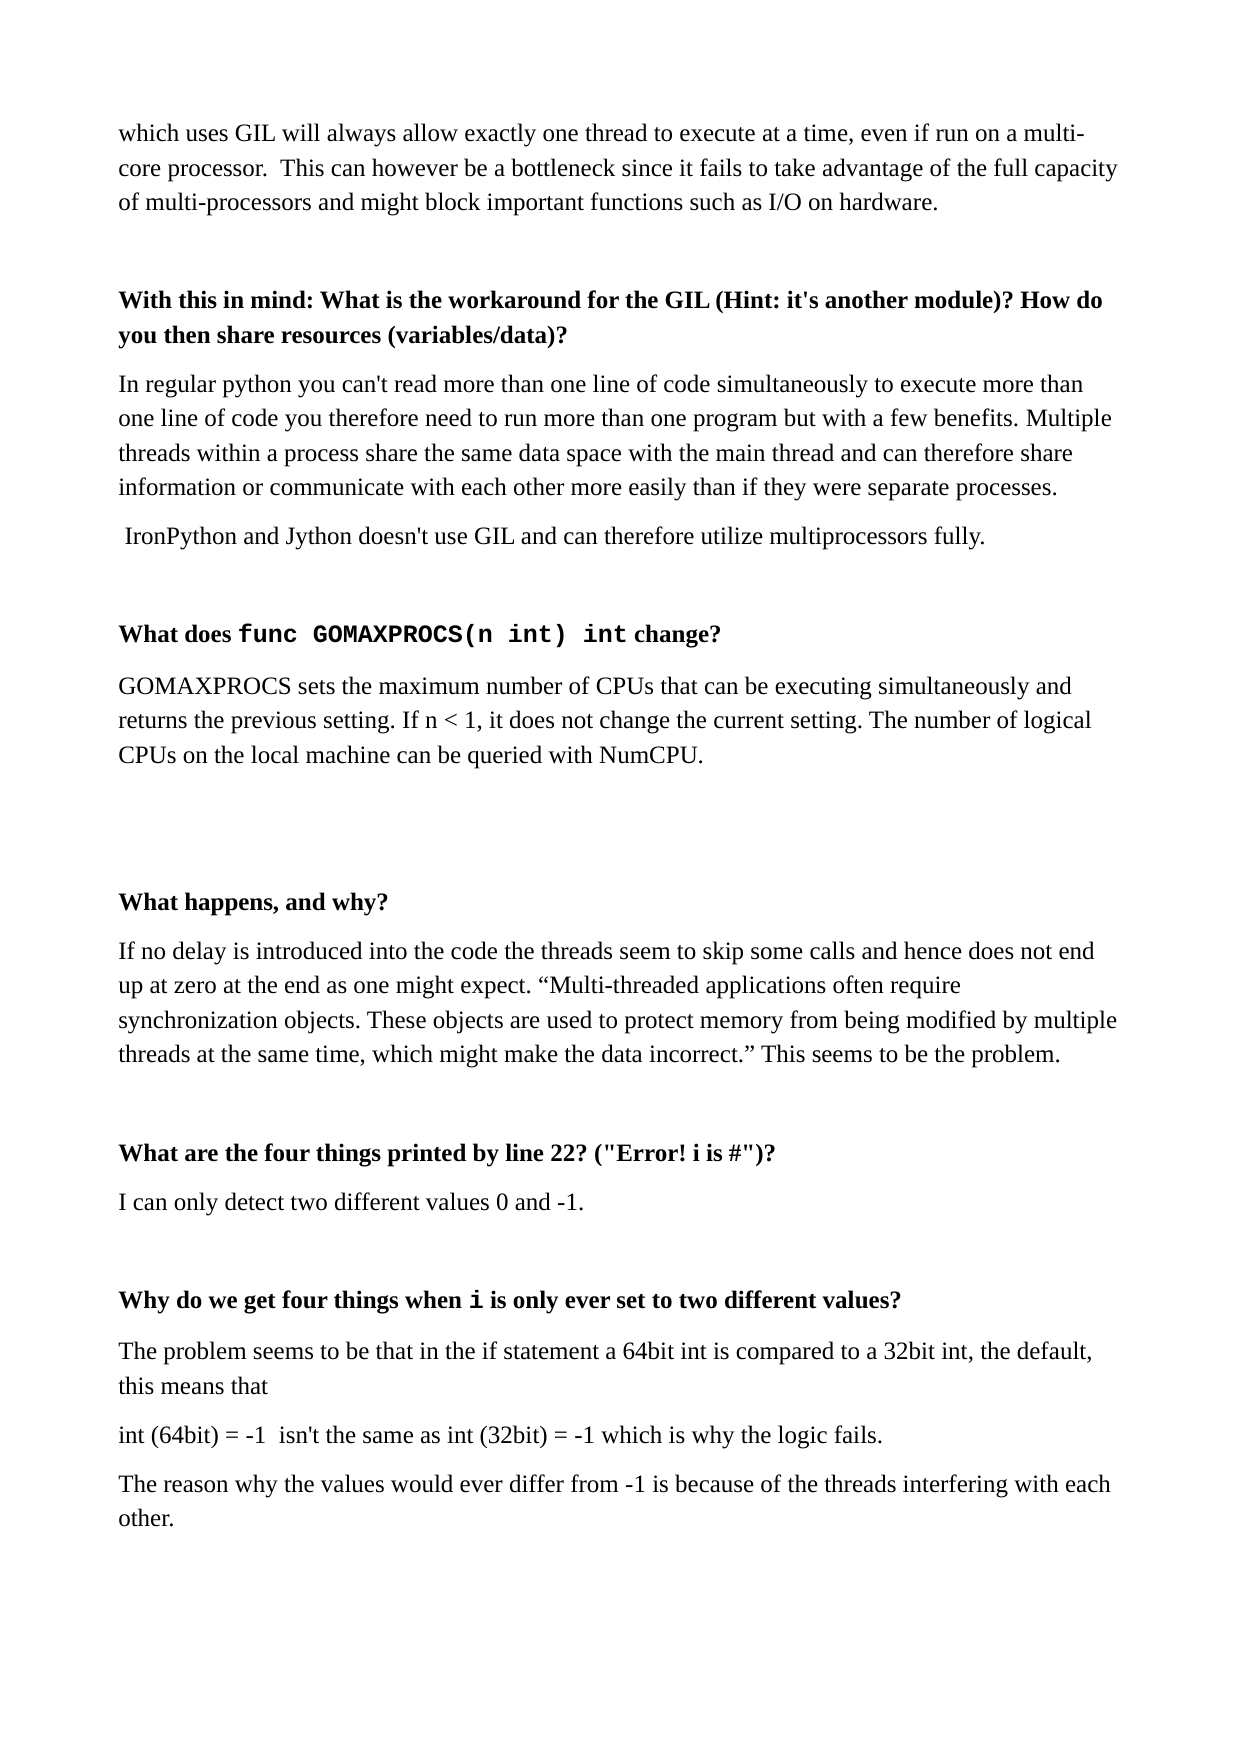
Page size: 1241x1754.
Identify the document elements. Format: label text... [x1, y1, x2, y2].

text The problem seems to be that in the if statement a 64bit int is compared to a 32bit int, the default, this means that [118, 1336, 1122, 1400]
text What does func GOMAXPROCS(n int) int change? [118, 619, 1122, 650]
text which uses GIL will always allow exactly one thread to execute at a time, even if run on a multi-core processor. This can however be a bottleneck since it fails to take advantage of the full capacity of multi-processors and might block important functions such as I/O on hardware. [118, 118, 1122, 216]
text What are the four things printed by line 22? ("Error! i is #")? [118, 1138, 1122, 1166]
text The reason why the values would ever differ from -1 is because of the threads interfering with each other. [118, 1469, 1122, 1532]
text GOMAXPROCS sets the maximum number of CPUs that can be executing simultaneously and returns the previous setting. If n < 1, it does not change the current setting. The number of logical CPUs on the local machine can be queried with NumCPU. [118, 671, 1122, 769]
text I can only detect two different values 0 and -1. [118, 1187, 1122, 1216]
text In regular python you can't read more than one line of code simultaneously to execute more than one line of code you therefore need to run more than one program but with a few benefits. Multiple threads within a process share the same data space with the main thread and can therefore share information or communicate with each other more easily than if they were separate processes. [118, 369, 1122, 501]
text What happens, and why? [118, 887, 1122, 916]
text Why do we get four things when i is only ever set to two different values? [118, 1285, 1122, 1316]
text IronPython and Jython doesn't use GIL and can therefore utilize multiprocessors fully. [118, 521, 1122, 550]
text If no delay is introduced into the code the threads seem to skip some calls and hence does not end up at zero at the end as one might expect. “Multi-threaded applications often require synchronization objects. These objects are used to protect memory from being modified by multiple threads at the same time, which might make the data incorrect.” This seems to be the problem. [118, 936, 1122, 1068]
text int (64bit) = -1 isn't the same as int (32bit) = -1 which is why the logic fails. [118, 1420, 1122, 1449]
text With this in mind: What is the workaround for the GIL (Hint: it's another module)? How do you then share resources (variables/data)? [118, 285, 1122, 348]
